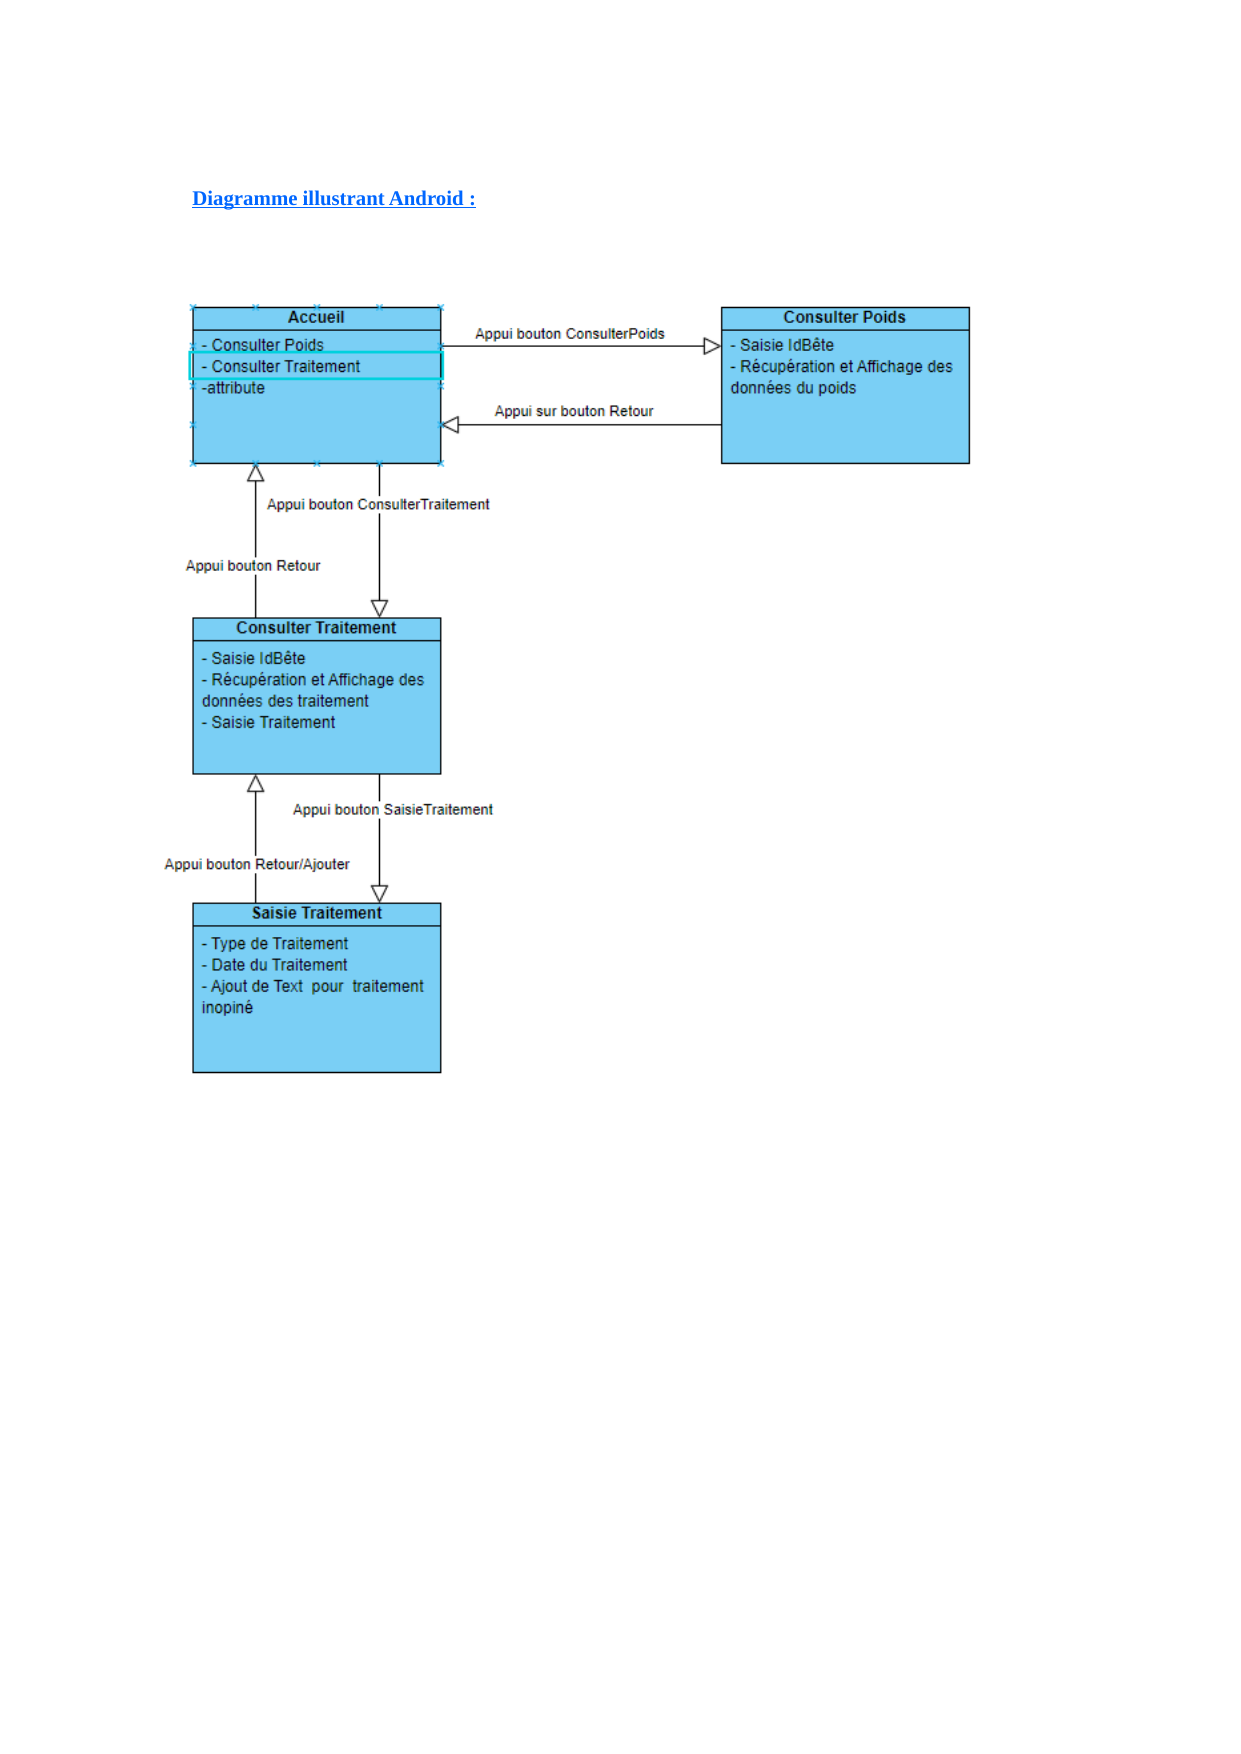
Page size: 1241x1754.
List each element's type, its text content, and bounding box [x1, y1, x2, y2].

picture [118, 247, 1114, 1108]
text Diagramme illustrant Android : [118, 184, 1122, 211]
